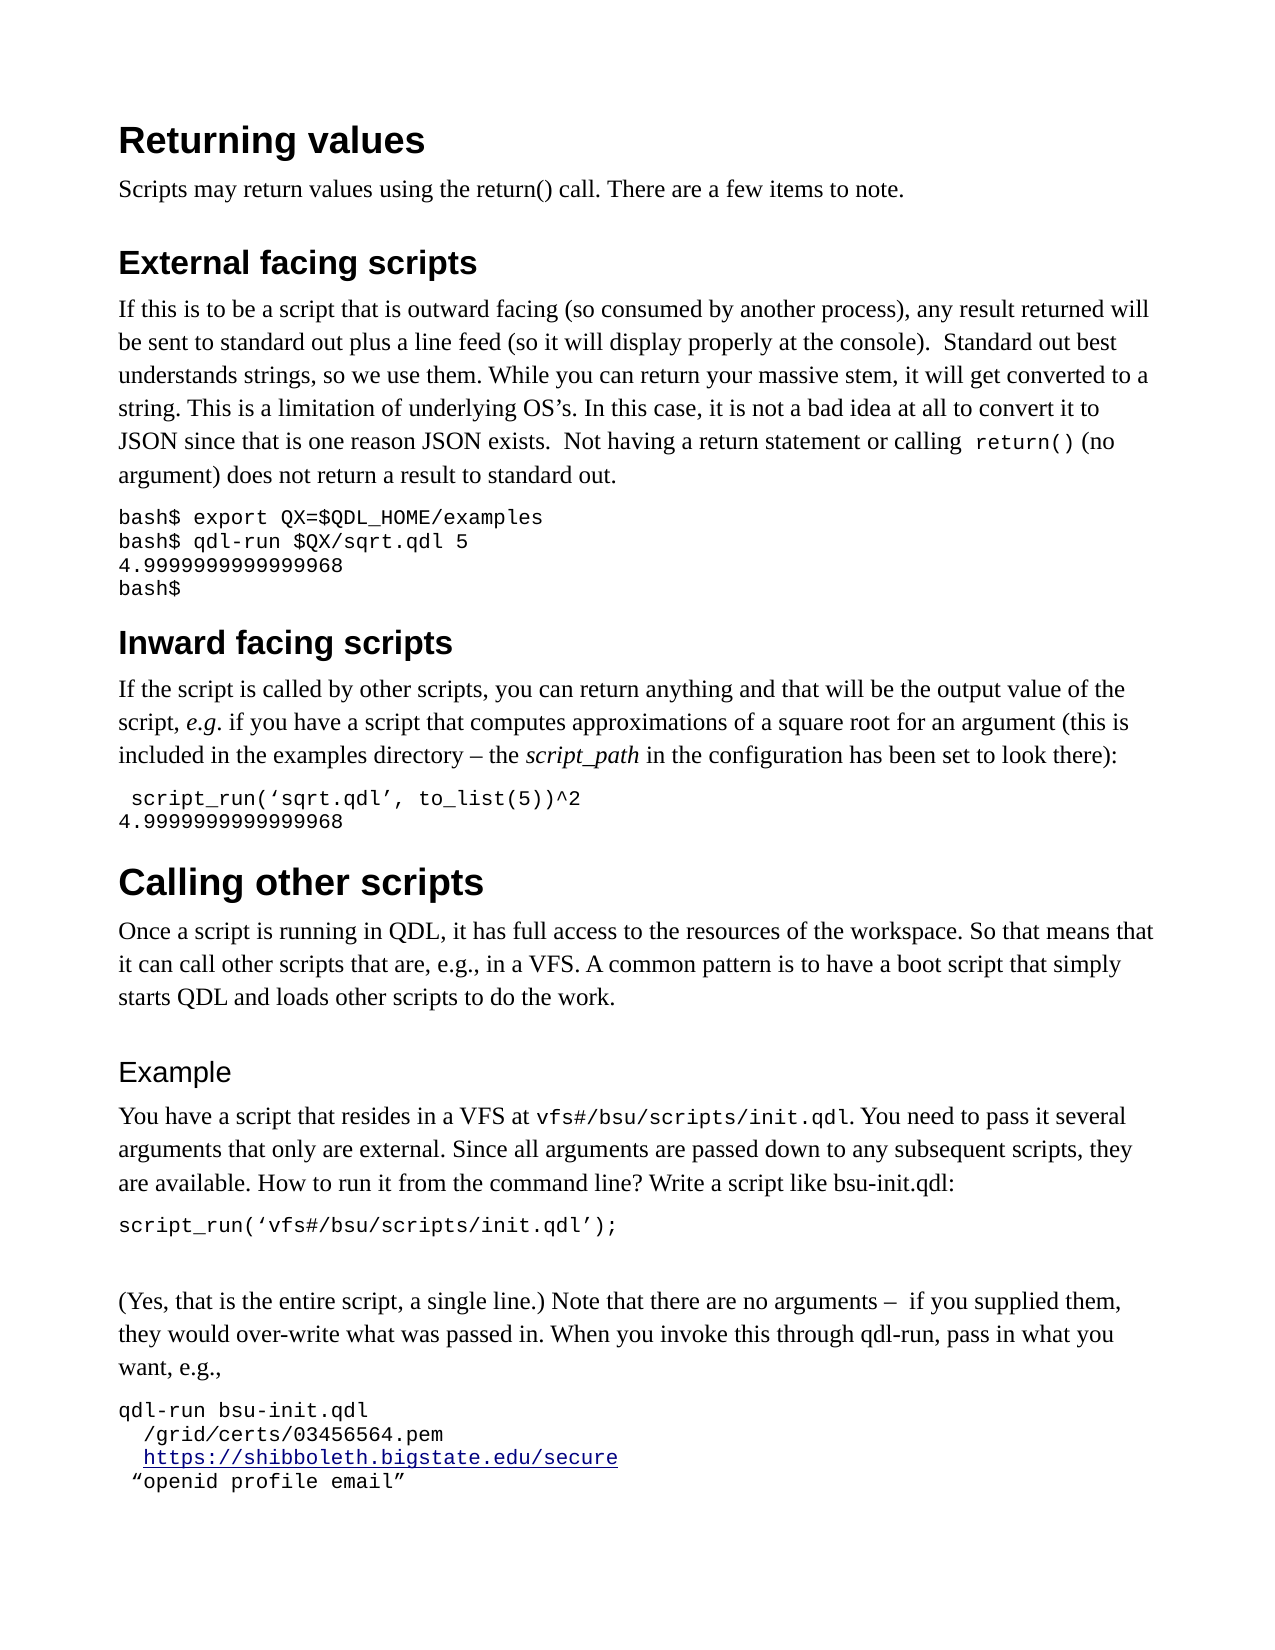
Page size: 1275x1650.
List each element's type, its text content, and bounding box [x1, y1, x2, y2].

text /grid/certs/03456564.pem [118, 1424, 1157, 1447]
text script_run(‘vfs#/bsu/scripts/init.qdl’); [118, 1215, 1157, 1239]
text If the script is called by other scripts, you can return anything and that will be the output value of the script, e.g. if you have a script that computes approximations of a square root for an argument (this is included in the examples directory – the script_path in the configuration has been set to look there): [118, 674, 1157, 769]
subtitle External facing scripts [118, 243, 1157, 281]
text 4.9999999999999968 [118, 811, 1157, 835]
text 4.9999999999999968 [118, 555, 1157, 578]
text (Yes, that is the entire script, a single line.) Note that there are no arguments – if you supplied them, they would over-write what was passed in. When you invoke this through qdl-run, pass in what you want, e.g., [118, 1286, 1157, 1381]
text Scripts may return values using the return() call. There are a few items to note. [118, 174, 1157, 203]
subtitle Example [118, 1055, 1157, 1088]
text You have a script that resides in a VFS at vfs#/bsu/scripts/init.qdl. You need to pass it several arguments that only are external. Since all arguments are passed down to any subsequent scripts, they are available. How to run it from the command line? Write a script like bsu-init.qdl: [118, 1101, 1157, 1196]
text bash$ [118, 578, 1157, 602]
text Once a script is running in QDL, it has full access to the resources of the workspace. So that means that it can call other scripts that are, e.g., in a VFS. A common pattern is to have a boot script that simply starts QDL and loads other scripts to do the work. [118, 916, 1157, 1011]
text bash$ export QX=$QDL_HOME/examples [118, 507, 1157, 531]
text script_run(‘sqrt.qdl’, to_list(5))^2 [118, 788, 1157, 811]
subtitle Calling other scripts [118, 860, 1157, 903]
text If this is to be a script that is outward facing (so consumed by another process), any result returned will be sent to standard out plus a line feed (so it will display properly at the console). Standard out best understands strings, so we use them. While you can return your massive stem, it will get converted to a string. This is a limitation of underlying OS’s. In this case, it is not a bad idea at all to convert it to JSON since that is one reason JSON exists. Not having a return statement or calling return() (no argument) does not return a result to standard out. [118, 294, 1157, 488]
text qdl-run bsu-init.qdl [118, 1400, 1157, 1424]
subtitle Returning values [118, 118, 1157, 162]
text “openid profile email” [118, 1471, 1157, 1495]
subtitle Inward facing scripts [118, 623, 1157, 661]
text https://shibboleth.bigstate.edu/secure [118, 1447, 1157, 1471]
text bash$ qdl-run $QX/sqrt.qdl 5 [118, 531, 1157, 555]
